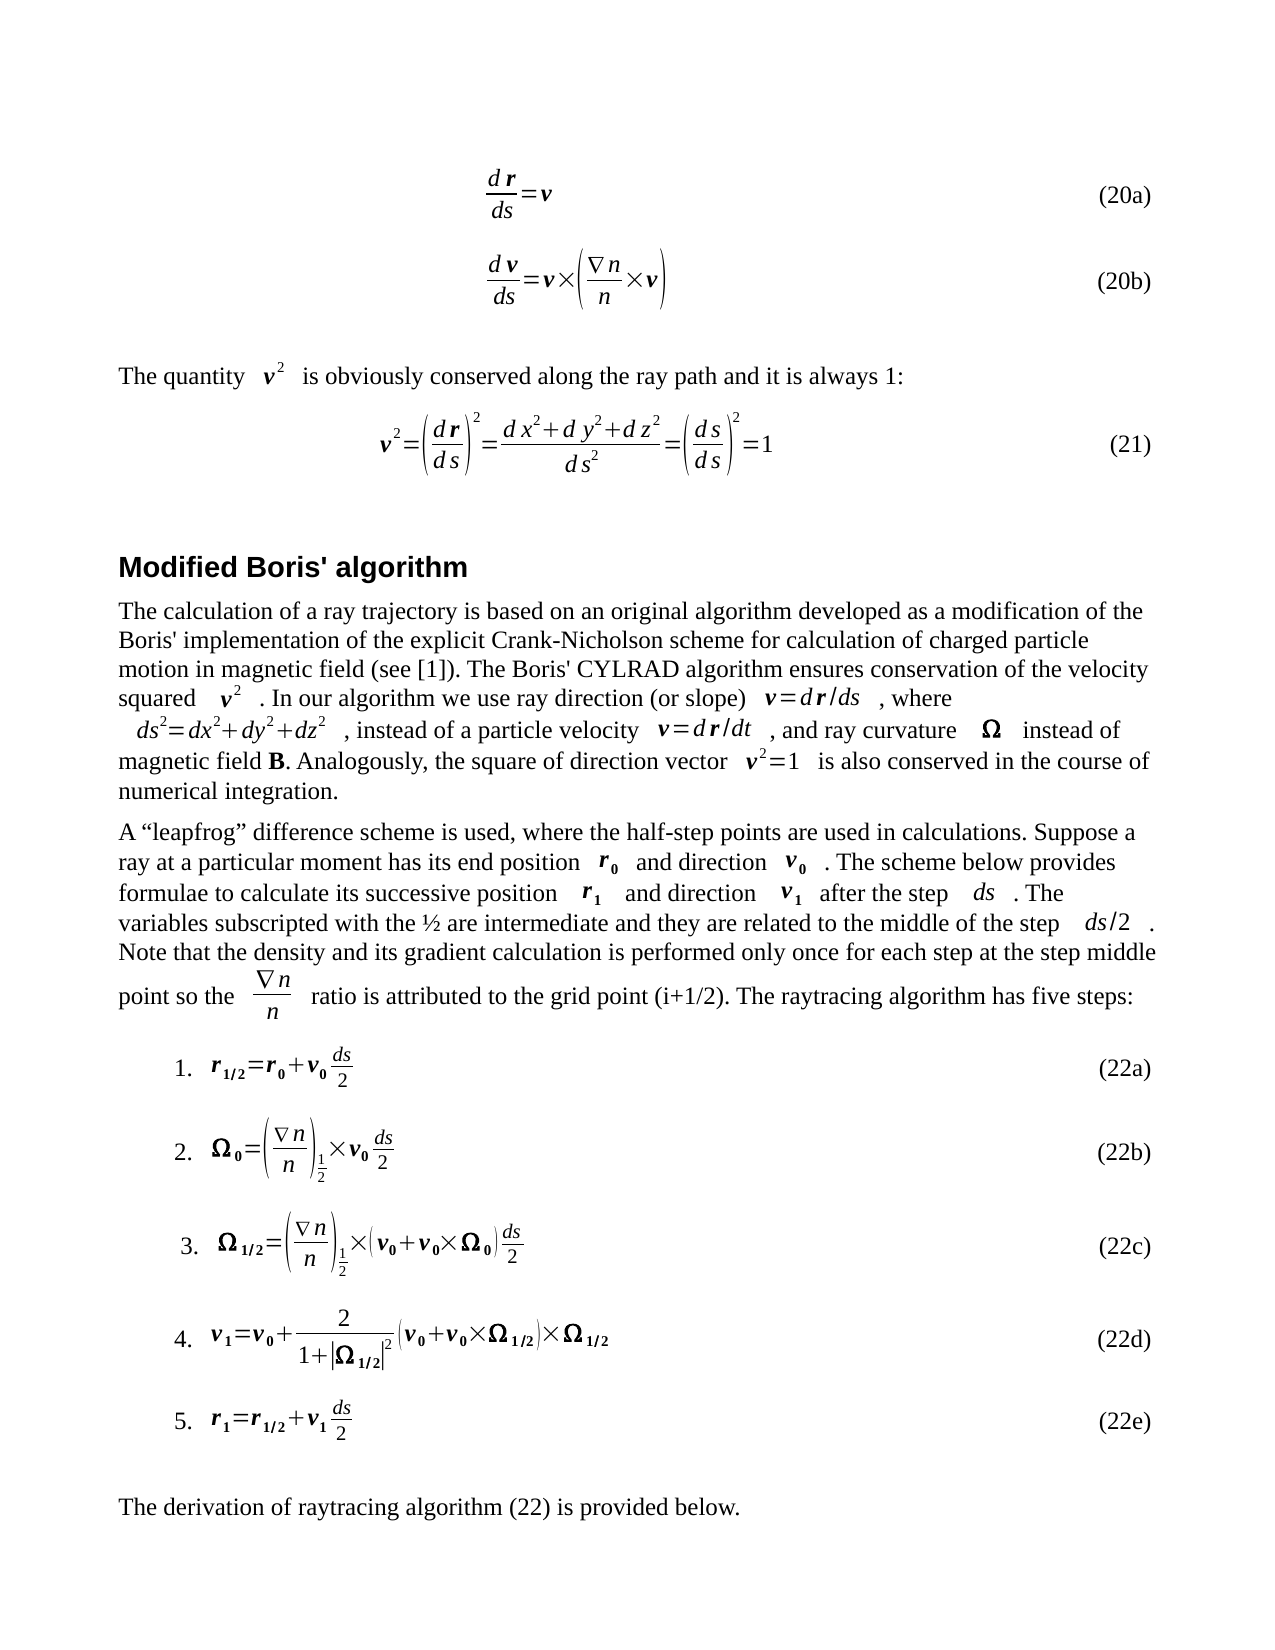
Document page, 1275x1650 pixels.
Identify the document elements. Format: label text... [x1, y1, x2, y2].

table_header (22b) [1041, 1110, 1157, 1204]
table_header 1. [118, 1037, 1041, 1110]
table_header 4. [118, 1299, 1041, 1390]
table_header 2. [118, 1110, 1041, 1204]
subtitle Modified Boris' algorithm [118, 550, 1157, 584]
text The calculation of a ray trajectory is based on an original algorithm developed as a modification of the Boris' implementation of the explicit Crank-Nicholson scheme for calculation of charged particle motion in magnetic field (see [1]). The Boris' CYLRAD algorithm ensures conservation of the velocity squared . In our algorithm we use ray direction (or slope), where, instead of a particle velocity, and ray curvature instead of magnetic field B. Analogously, the square of direction vectoris also conserved in the course of numerical integration. [118, 596, 1157, 804]
table_header [118, 403, 1041, 496]
table_header (22d) [1041, 1299, 1157, 1390]
table_header (22e) [1041, 1390, 1157, 1463]
table_header (21) [1041, 403, 1157, 496]
table_header [118, 242, 1041, 331]
table_header (20b) [1041, 242, 1157, 331]
table_header (22c) [1041, 1205, 1157, 1299]
table_header (20a) [1041, 159, 1157, 242]
table_header 5. [118, 1390, 1041, 1463]
text The derivation of raytracing algorithm (22) is provided below. [118, 1492, 1157, 1521]
text A “leapfrog” difference scheme is used, where the half-step points are used in calculations. Suppose a ray at a particular moment has its end positionand direction. The scheme below provides formulae to calculate its successive position and direction after the step . The variables subscripted with the ½ are intermediate and they are related to the middle of the step . Note that the density and its gradient calculation is performed only once for each step at the step middle point so theratio is attributed to the grid point (i+1/2). The raytracing algorithm has five steps: [118, 817, 1157, 1025]
table_header (22a) [1041, 1037, 1157, 1110]
table_header 3. [118, 1205, 1041, 1299]
text The quantityis obviously conserved along the ray path and it is always 1: [118, 359, 1157, 391]
table_header [118, 159, 1041, 242]
